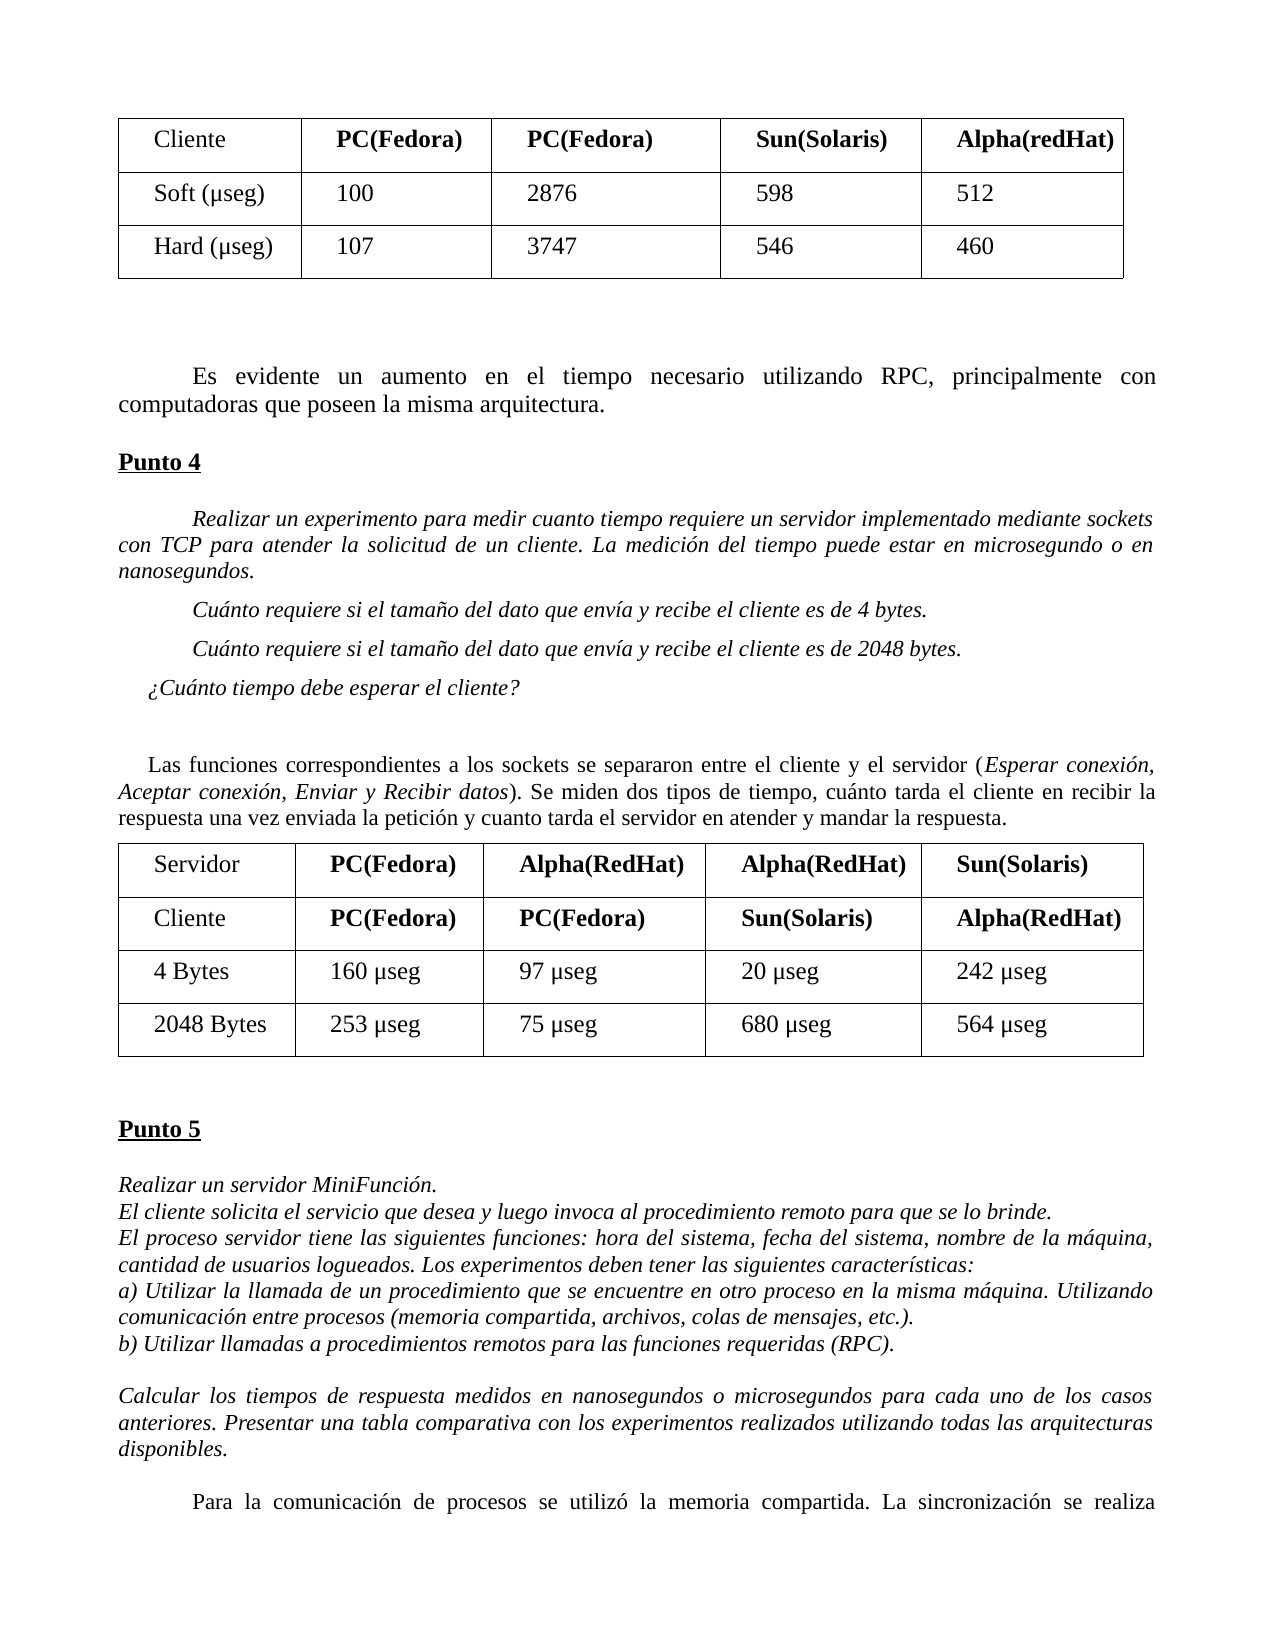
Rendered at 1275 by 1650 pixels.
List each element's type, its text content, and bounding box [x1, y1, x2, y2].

text Punto 4 [118, 447, 1157, 476]
table_cell Hard (μseg) [119, 226, 301, 278]
text Cuánto requiere si el tamaño del dato que envía y recibe el cliente es de 2048 bytes. [118, 635, 1157, 661]
text El cliente solicita el servicio que desea y luego invoca al procedimiento remoto para que se lo brinde. [118, 1198, 1157, 1224]
table_cell Cliente [119, 119, 301, 171]
table_cell 546 [721, 226, 921, 278]
table_cell 564 μseg [922, 1004, 1143, 1056]
table_header Sun(Solaris) [922, 844, 1143, 896]
text Punto 5 [118, 1114, 1157, 1143]
table_cell 100 [302, 173, 491, 224]
table_cell PC(Fedora) [302, 119, 491, 171]
table_cell 75 μseg [484, 1004, 705, 1056]
text Para la comunicación de procesos se utilizó la memoria compartida. La sincronización se realiza [118, 1488, 1157, 1514]
text Las funciones correspondientes a los sockets se separaron entre el cliente y el servidor (Esperar conexión, Aceptar conexión, Enviar y Recibir datos). Se miden dos tipos de tiempo, cuánto tarda el cliente en recibir la respuesta una vez enviada la petición y cuanto tarda el servidor en atender y mandar la respuesta. [118, 752, 1157, 831]
table_cell 20 μseg [706, 951, 921, 1003]
text Realizar un servidor MiniFunción. [118, 1172, 1157, 1198]
text Calcular los tiempos de respuesta medidos en nanosegundos o microsegundos para cada uno de los casos anteriores. Presentar una tabla comparativa con los experimentos realizados utilizando todas las arquitecturas disponibles. [118, 1382, 1157, 1461]
table_cell 160 μseg [296, 951, 483, 1003]
table_cell Soft (μseg) [119, 173, 301, 224]
text Es evidente un aumento en el tiempo necesario utilizando RPC, principalmente con computadoras que poseen la misma arquitectura. [118, 361, 1157, 418]
text a) Utilizar la llamada de un procedimiento que se encuentre en otro proceso en la misma máquina. Utilizando comunicación entre procesos (memoria compartida, archivos, colas de mensajes, etc.). [118, 1277, 1157, 1330]
table_cell 680 μseg [706, 1004, 921, 1056]
table_cell PC(Fedora) [492, 119, 720, 171]
table_header PC(Fedora) [296, 844, 483, 896]
text El proceso servidor tiene las siguientes funciones: hora del sistema, fecha del sistema, nombre de la máquina, cantidad de usuarios logueados. Los experimentos deben tener las siguientes características: [118, 1224, 1157, 1277]
table_cell PC(Fedora) [484, 898, 705, 949]
table_cell 4 Bytes [119, 951, 295, 1003]
table_cell 107 [302, 226, 491, 278]
table_header Servidor [119, 844, 295, 896]
table_cell Sun(Solaris) [721, 119, 921, 171]
text Cuánto requiere si el tamaño del dato que envía y recibe el cliente es de 4 bytes. [118, 596, 1157, 622]
text ¿Cuánto tiempo debe esperar el cliente? [118, 674, 1157, 700]
table_cell PC(Fedora) [296, 898, 483, 949]
table_cell Cliente [119, 898, 295, 949]
table_cell 2048 Bytes [119, 1004, 295, 1056]
table_cell 242 μseg [922, 951, 1143, 1003]
table_cell 253 μseg [296, 1004, 483, 1056]
table_cell 97 μseg [484, 951, 705, 1003]
table_cell 460 [922, 226, 1123, 278]
table_cell 512 [922, 173, 1123, 224]
table_cell 2876 [492, 173, 720, 224]
table_cell Alpha(redHat) [922, 119, 1123, 171]
table_cell 3747 [492, 226, 720, 278]
table_header Alpha(RedHat) [706, 844, 921, 896]
text Realizar un experimento para medir cuanto tiempo requiere un servidor implementado mediante sockets con TCP para atender la solicitud de un cliente. La medición del tiempo puede estar en microsegundo o en nanosegundos. [118, 504, 1157, 584]
table_cell Alpha(RedHat) [922, 898, 1143, 949]
table_cell Sun(Solaris) [706, 898, 921, 949]
table_cell 598 [721, 173, 921, 224]
text b) Utilizar llamadas a procedimientos remotos para las funciones requeridas (RPC). [118, 1330, 1157, 1356]
table_header Alpha(RedHat) [484, 844, 705, 896]
